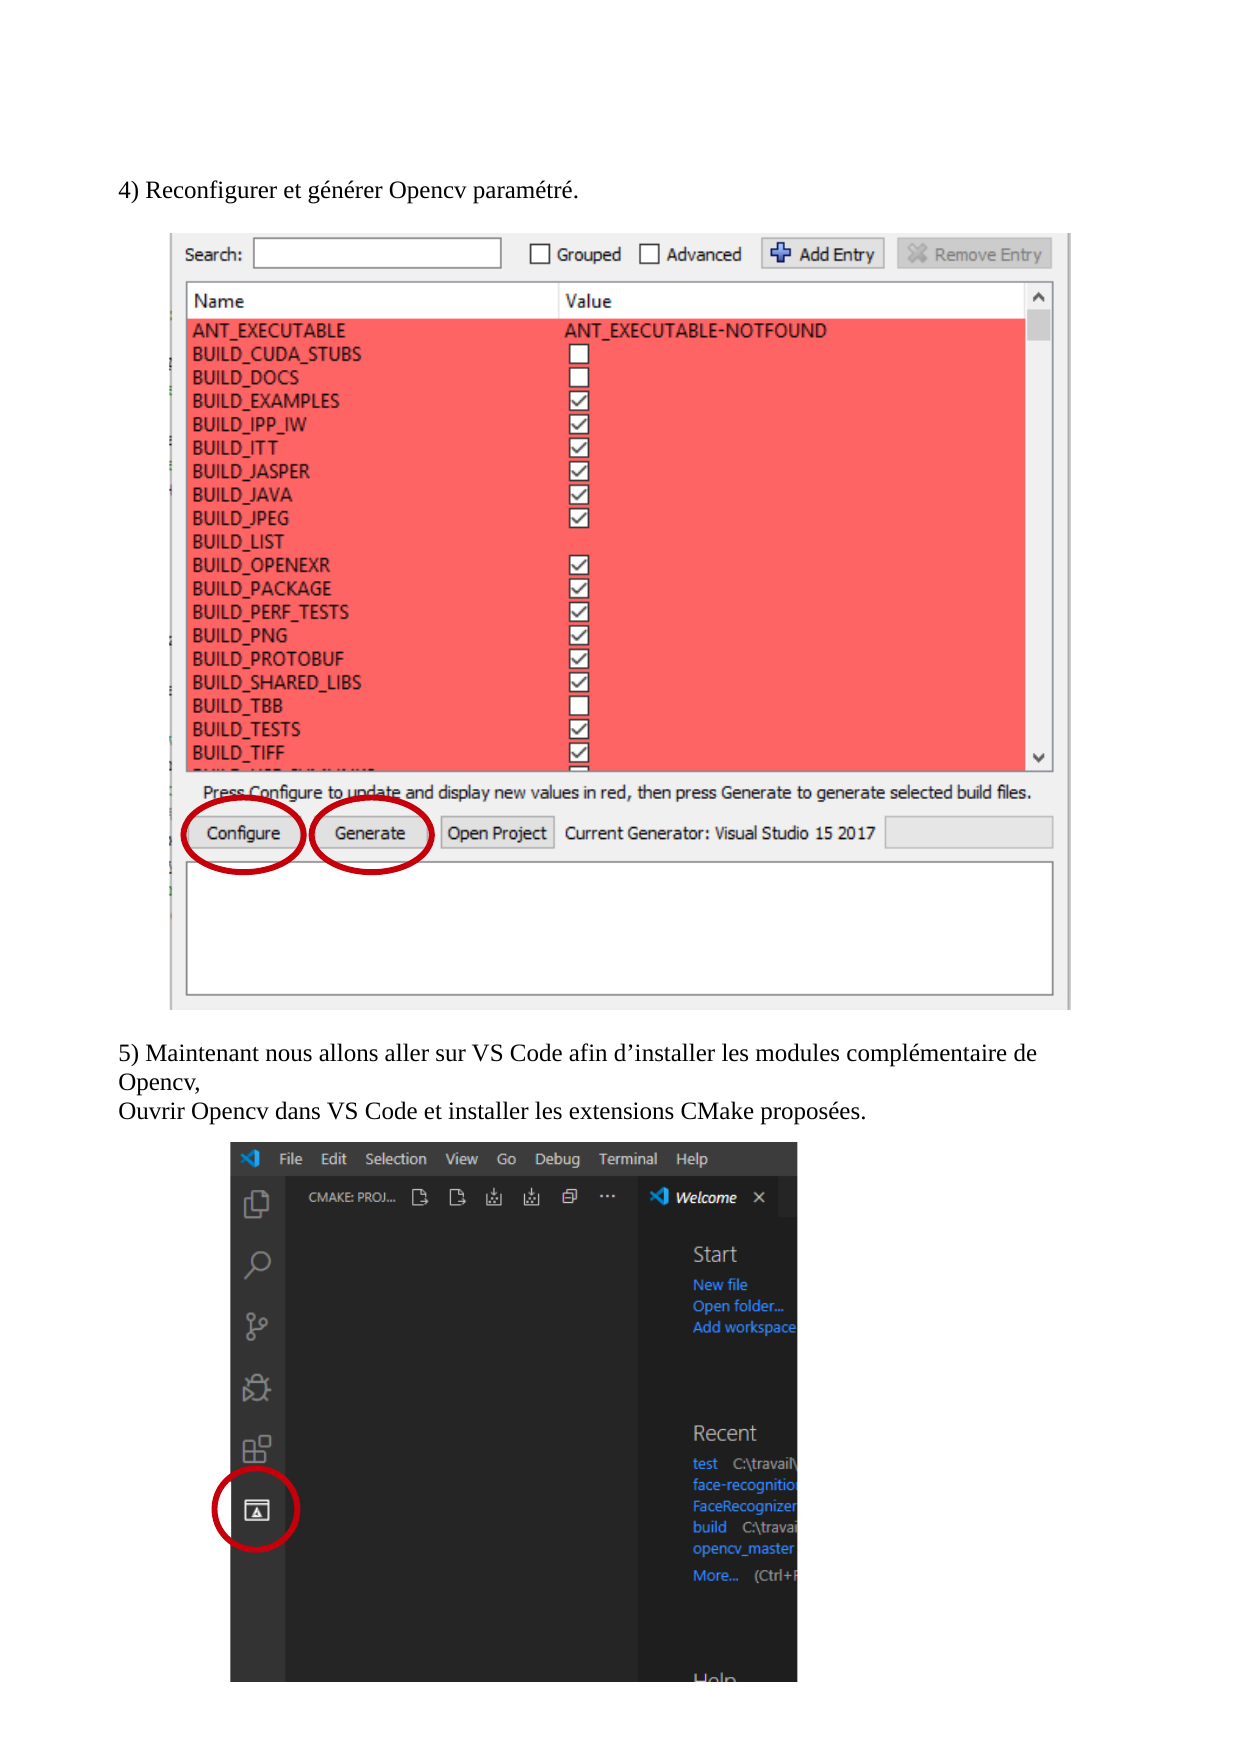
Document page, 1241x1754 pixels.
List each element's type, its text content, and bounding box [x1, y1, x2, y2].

picture [230, 1472, 294, 1546]
text 4) Reconfigurer et générer Opencv paramétré. [118, 176, 1122, 204]
picture [230, 1142, 798, 1682]
text 5) Maintenant nous allons aller sur VS Code afin d’installer les modules complémentaire de Opencv, [118, 1038, 1122, 1096]
text Ouvrir Opencv dans VS Code et installer les extensions CMake proposées. [118, 1096, 1122, 1125]
picture [169, 233, 1071, 1010]
